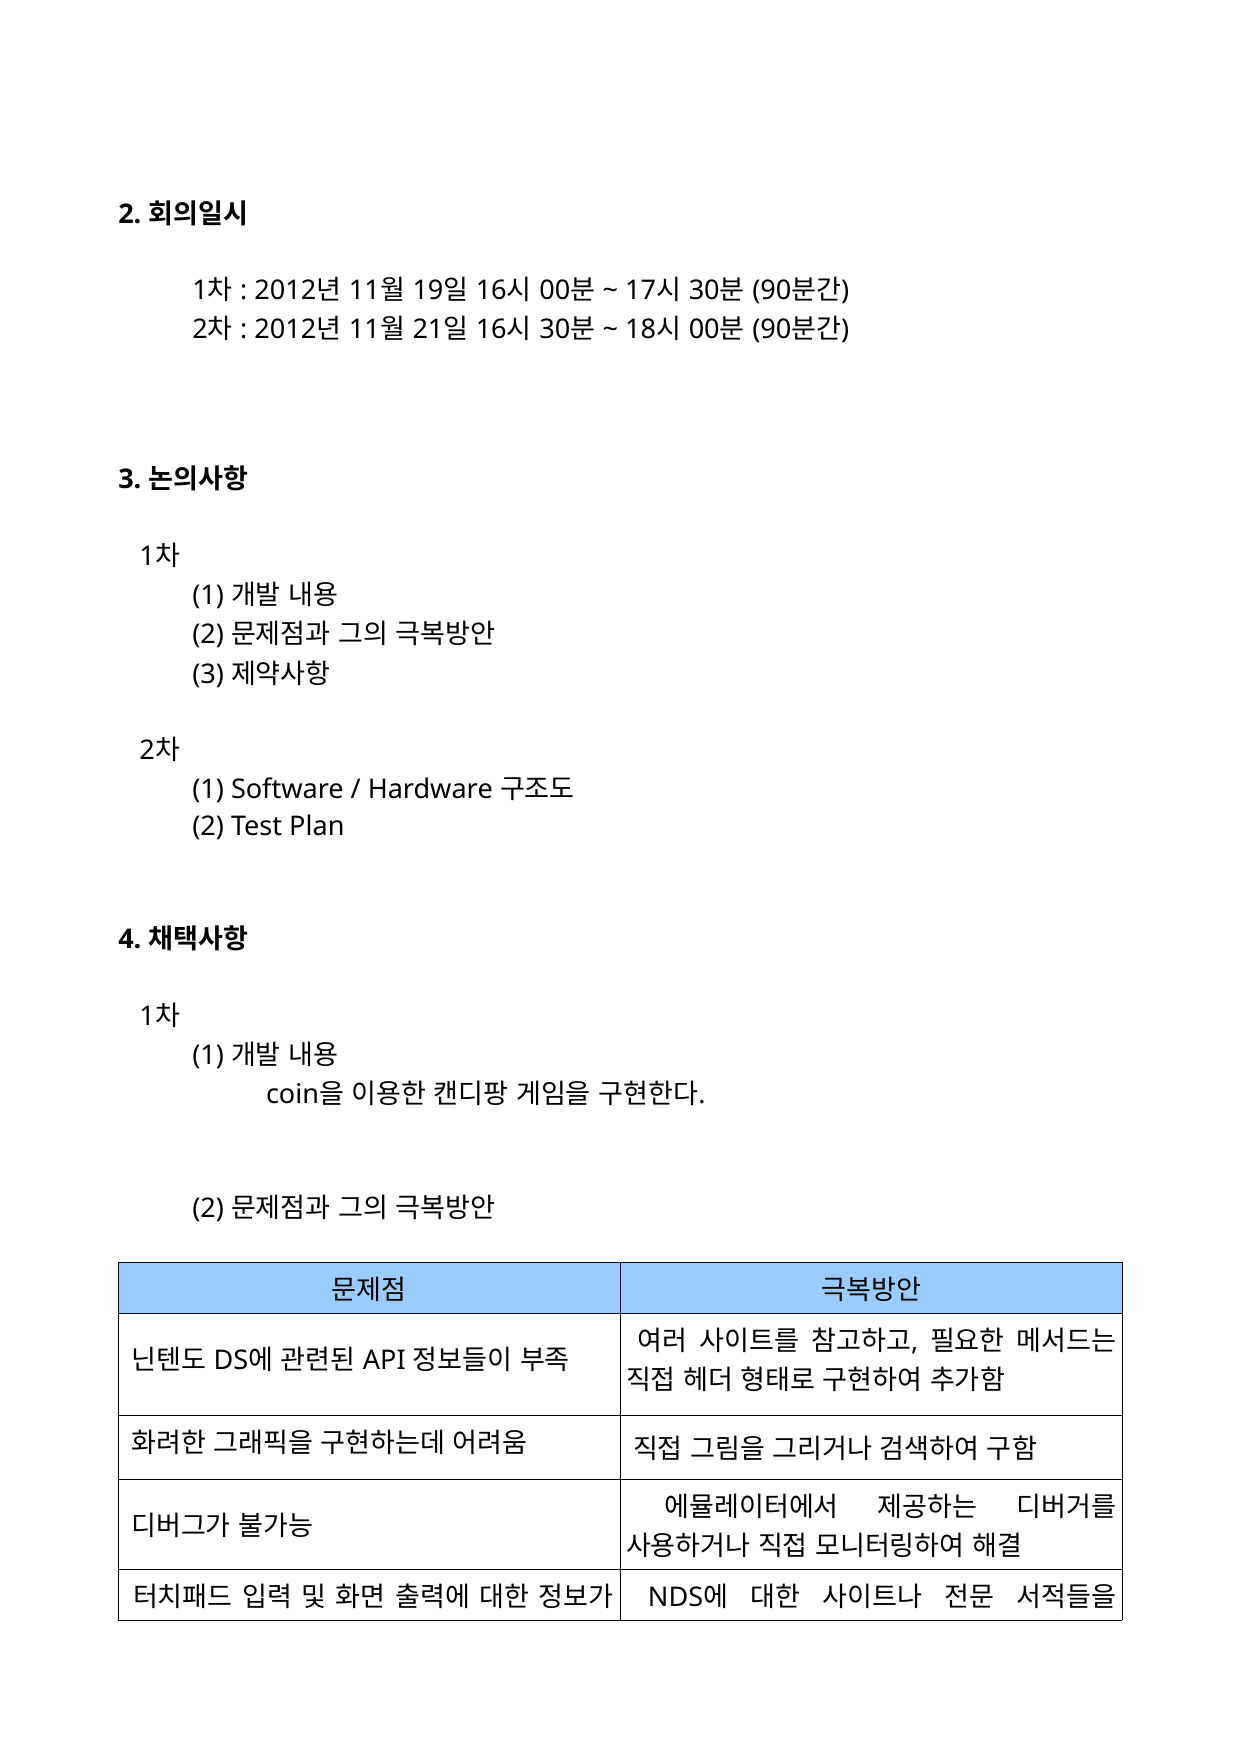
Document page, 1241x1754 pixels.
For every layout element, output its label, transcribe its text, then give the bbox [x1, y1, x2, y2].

table_cell 닌텐도 DS에 관련된 API 정보들이 부족 [119, 1314, 620, 1415]
table_cell 디버그가 불가능 [119, 1480, 620, 1569]
text (2) Test Plan [118, 807, 1122, 844]
text 2차 [118, 728, 1122, 767]
table_cell 에뮬레이터에서 제공하는 디버거를 사용하거나 직접 모니터링하여 해결 [621, 1480, 1122, 1569]
table_cell 여러 사이트를 참고하고, 필요한 메서드는 직접 헤더 형태로 구현하여 추가함 [621, 1314, 1122, 1415]
text 1차 [118, 534, 1122, 573]
text coin을 이용한 캔디팡 게임을 구현한다. [118, 1072, 1122, 1112]
text (2) 문제점과 그의 극복방안 [118, 1186, 1122, 1225]
text 1차 : 2012년 11월 19일 16시 00분 ~ 17시 30분 (90분간) [118, 268, 1122, 307]
text (1) 개발 내용 [118, 573, 1122, 612]
text 2차 : 2012년 11월 21일 16시 30분 ~ 18시 00분 (90분간) [118, 307, 1122, 347]
text (2) 문제점과 그의 극복방안 [118, 612, 1122, 652]
text 4. 채택사항 [118, 917, 1122, 957]
text 1차 [118, 994, 1122, 1033]
text 3. 논의사항 [118, 457, 1122, 497]
table_cell NDS에 대한 사이트나 전문 서적들을 [621, 1570, 1122, 1620]
table_cell 직접 그림을 그리거나 검색하여 구함 [621, 1416, 1122, 1479]
text 2. 회의일시 [118, 192, 1122, 231]
text (1) 개발 내용 [118, 1033, 1122, 1072]
text (3) 제약사항 [118, 652, 1122, 691]
table_cell 화려한 그래픽을 구현하는데 어려움 [119, 1416, 620, 1479]
table_header 문제점 [119, 1263, 620, 1313]
text (1) Software / Hardware 구조도 [118, 767, 1122, 807]
table_cell 터치패드 입력 및 화면 출력에 대한 정보가 [119, 1570, 620, 1620]
table_header 극복방안 [621, 1263, 1122, 1313]
